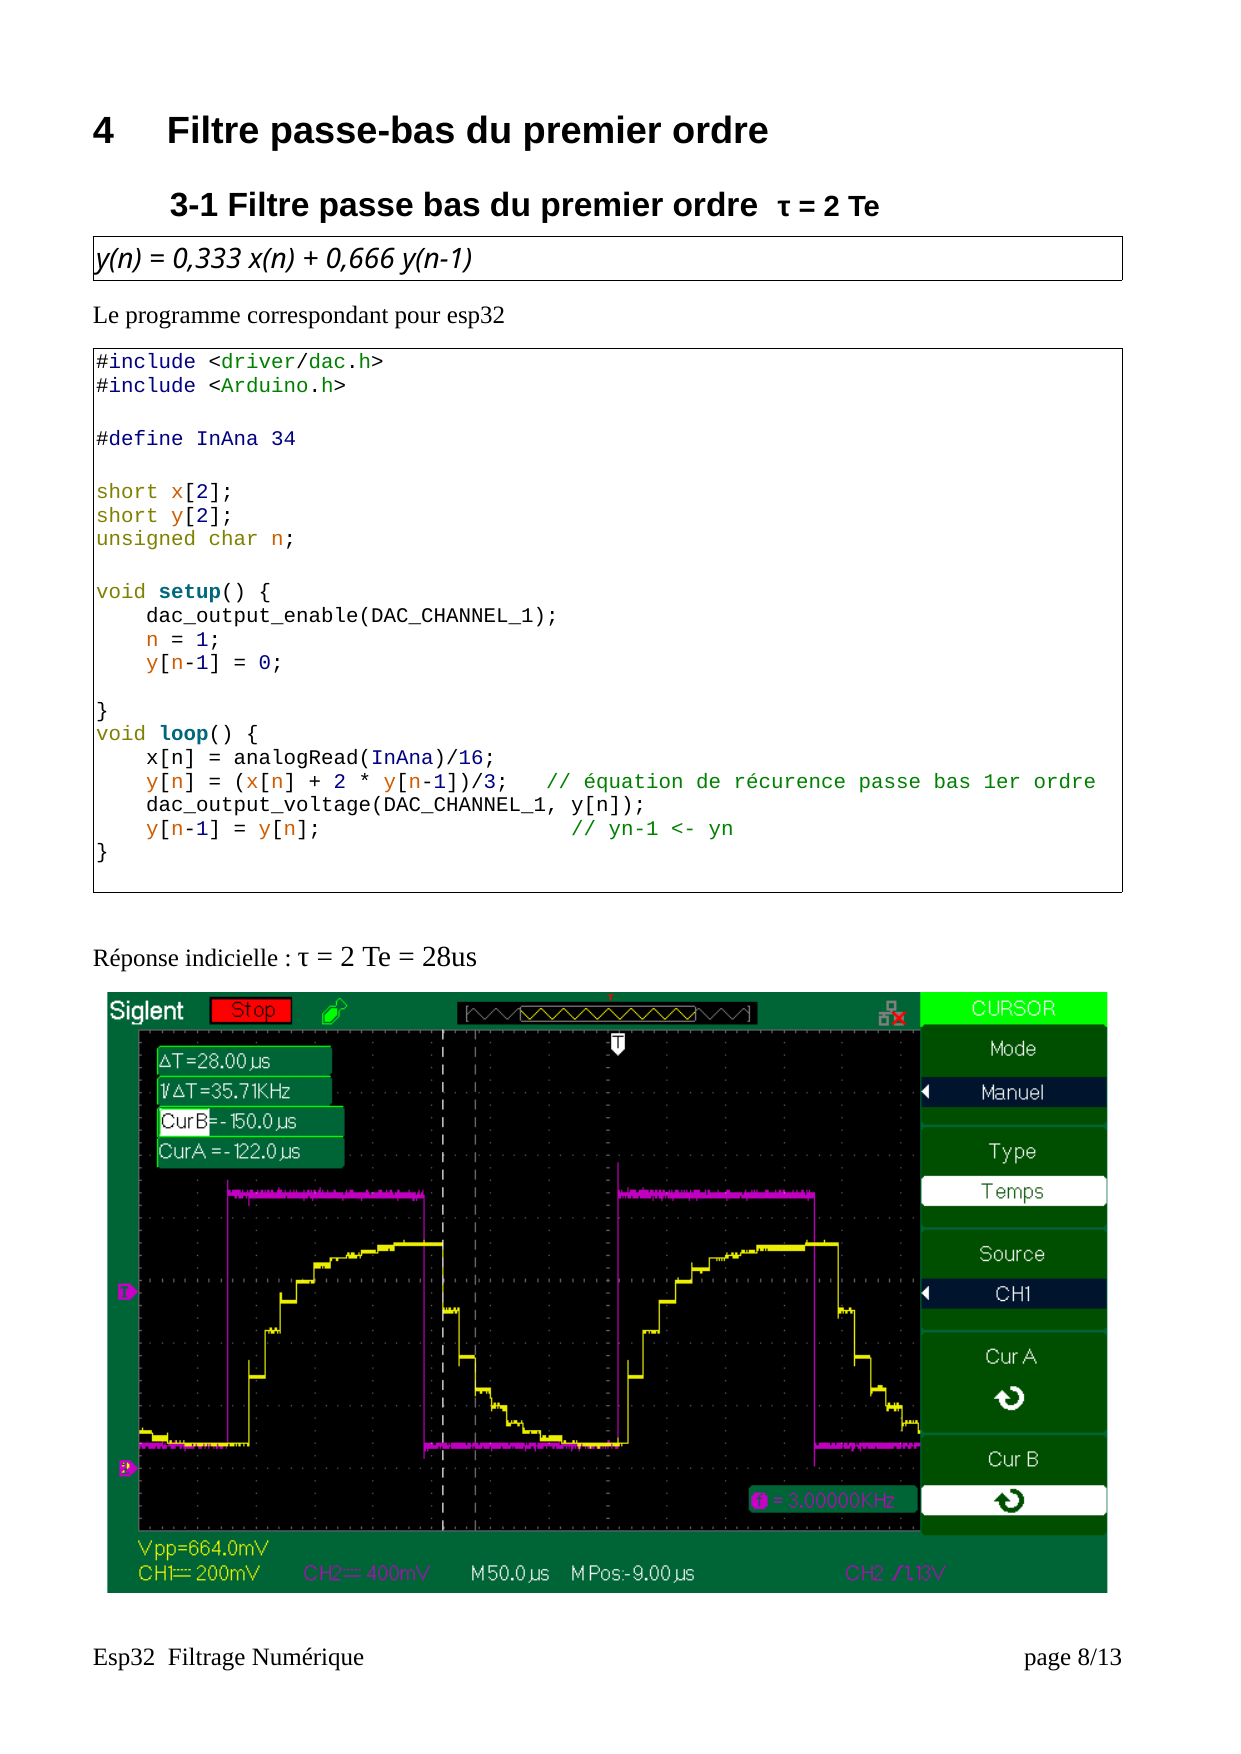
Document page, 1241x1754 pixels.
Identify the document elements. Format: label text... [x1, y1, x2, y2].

text short x[2]; [94, 478, 1122, 502]
text void loop() { [94, 720, 1122, 744]
text Réponse indicielle : τ = 2 Te = 28us [93, 939, 1122, 973]
text x[n] = analogRead(InAna)/16; [94, 744, 1122, 768]
text void setup() { [94, 578, 1122, 602]
text } [94, 697, 1122, 720]
text unsigned char n; [94, 525, 1122, 552]
text y(n) = 0,333 x(n) + 0,666 y(n-1) [94, 237, 1122, 280]
text n = 1; [94, 626, 1122, 649]
text y[n-1] = 0; [94, 649, 1122, 676]
text } [94, 838, 1122, 865]
subtitle Filtre passe-bas du premier ordre [93, 108, 1122, 151]
text #define InAna 34 [94, 425, 1122, 452]
text Le programme correspondant pour esp32 [93, 301, 1122, 329]
picture [107, 992, 1108, 1593]
subtitle 3-1 Filtre passe bas du premier ordre τ = 2 Te [169, 185, 1122, 223]
text dac_output_enable(DAC_CHANNEL_1); [94, 602, 1122, 626]
text short y[2]; [94, 502, 1122, 525]
text #include <Arduino.h> [94, 372, 1122, 398]
text dac_output_voltage(DAC_CHANNEL_1, y[n]); [94, 791, 1122, 815]
text #include <driver/dac.h> [94, 349, 1122, 372]
text y[n-1] = y[n]; // yn-1 <- yn [94, 815, 1122, 838]
text y[n] = (x[n] + 2 * y[n-1])/3; // équation de récurence passe bas 1er ordre [94, 768, 1122, 791]
